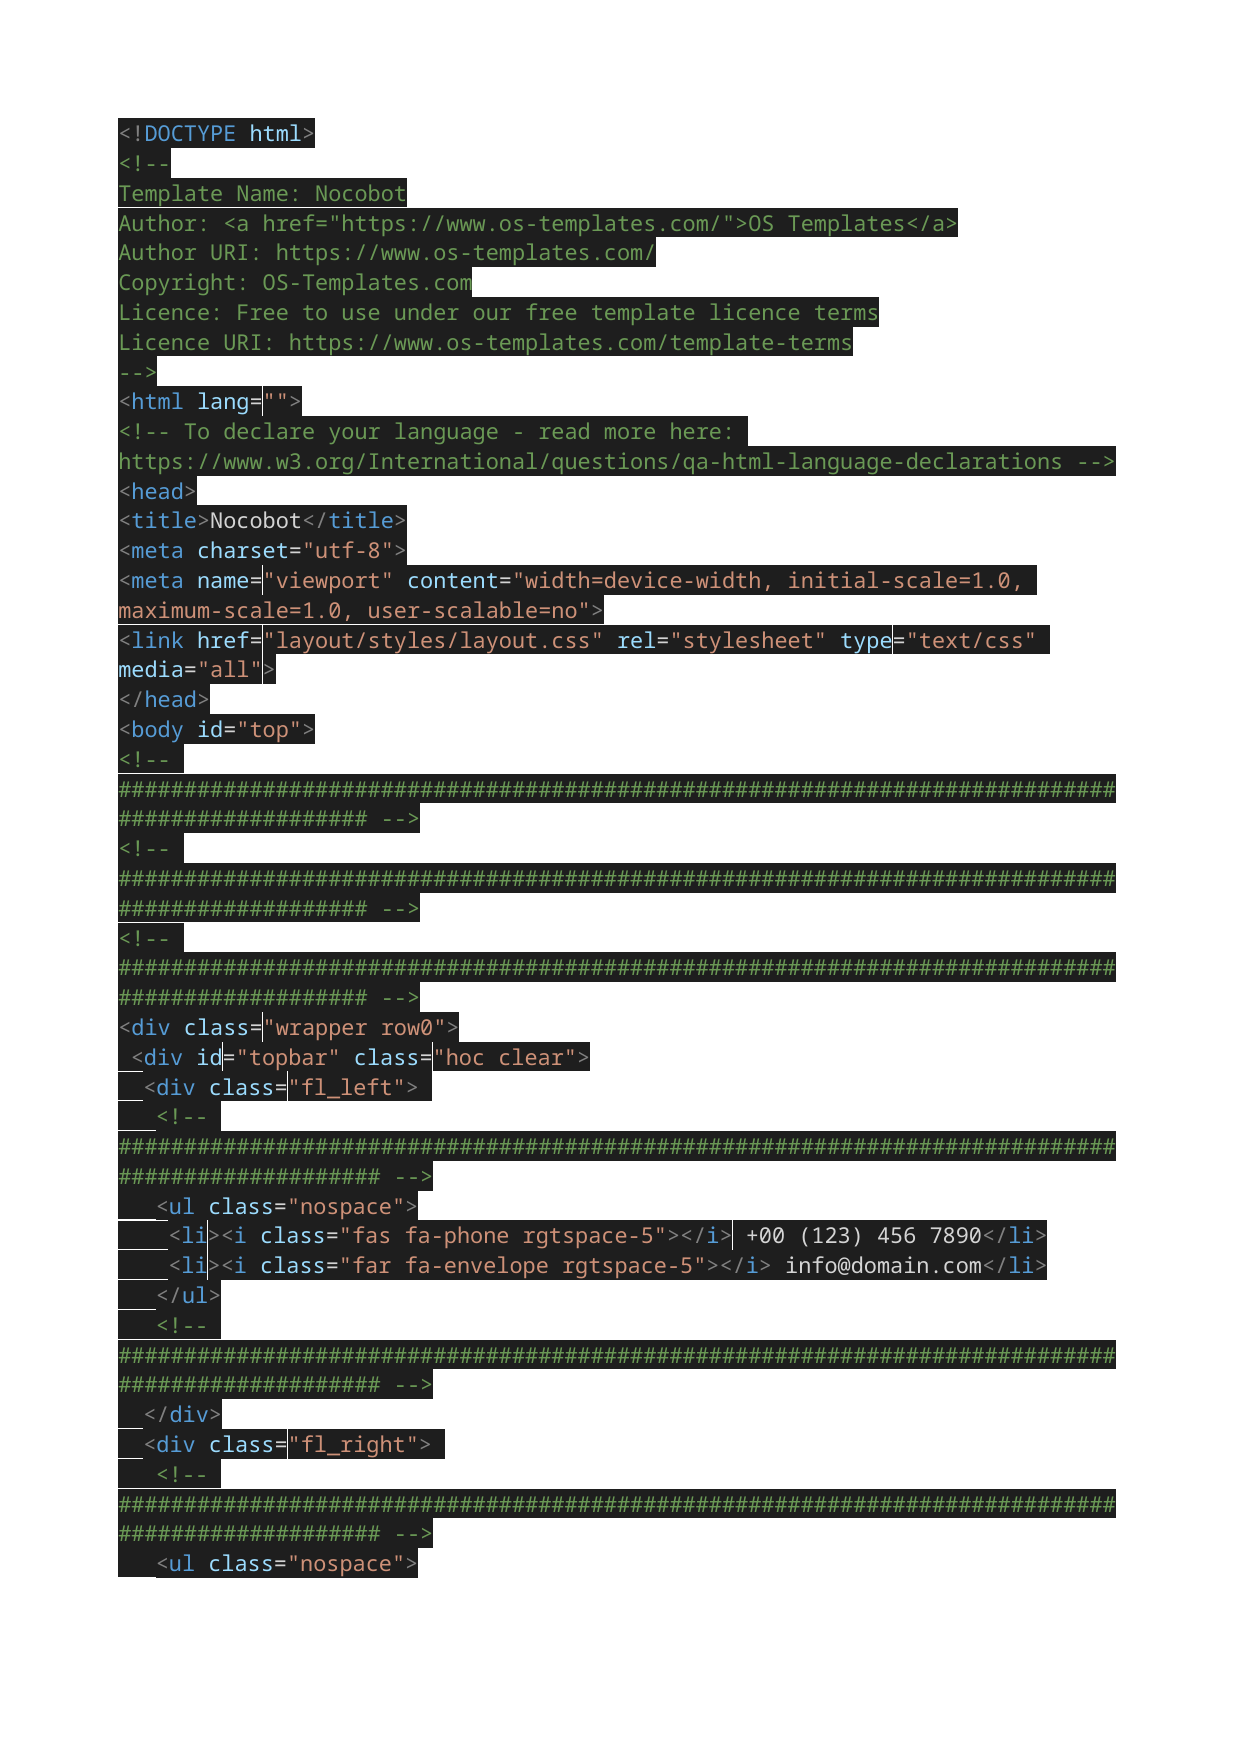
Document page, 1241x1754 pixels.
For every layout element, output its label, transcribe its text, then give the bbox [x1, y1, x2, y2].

text Author URI: https://www.os-templates.com/ [118, 237, 1122, 267]
text <html lang=""> [118, 386, 1122, 416]
text <meta name="viewport" content="width=device-width, initial-scale=1.0, maximum-scale=1.0, user-scalable=no"> [118, 565, 1122, 624]
text <ul class="nospace"> [118, 1548, 1122, 1578]
text <!-- ############################################################################################### --> [118, 833, 1122, 922]
text </head> [118, 684, 1122, 714]
text <ul class="nospace"> [118, 1191, 1122, 1220]
text <!-- [118, 148, 1122, 178]
text <meta charset="utf-8"> [118, 535, 1122, 565]
text <!-- ################################################################################################ --> [118, 1101, 1122, 1191]
text <link href="layout/styles/layout.css" rel="stylesheet" type="text/css" media="all"> [118, 624, 1122, 684]
text <div id="topbar" class="hoc clear"> [118, 1042, 1122, 1071]
text Template Name: Nocobot [118, 178, 1122, 207]
text <div class="fl_left"> [118, 1071, 1122, 1101]
text </div> [118, 1399, 1122, 1429]
text <li><i class="fas fa-phone rgtspace-5"></i> +00 (123) 456 7890</li> [118, 1220, 1122, 1250]
text <div class="wrapper row0"> [118, 1012, 1122, 1042]
text <div class="fl_right"> [118, 1429, 1122, 1459]
text <li><i class="far fa-envelope rgtspace-5"></i> info@domain.com</li> [118, 1250, 1122, 1280]
text <!-- ############################################################################################### --> [118, 744, 1122, 833]
text Copyright: OS-Templates.com [118, 267, 1122, 297]
text <!-- ################################################################################################ --> [118, 1310, 1122, 1399]
text <!DOCTYPE html> [118, 118, 1122, 148]
text --> [118, 356, 1122, 386]
text <title>Nocobot</title> [118, 505, 1122, 535]
text <!-- To declare your language - read more here: https://www.w3.org/International/questions/qa-html-language-declarations --> [118, 416, 1122, 476]
text </ul> [118, 1280, 1122, 1310]
text <head> [118, 476, 1122, 505]
text Licence URI: https://www.os-templates.com/template-terms [118, 327, 1122, 356]
text <!-- ################################################################################################ --> [118, 1459, 1122, 1548]
text Licence: Free to use under our free template licence terms [118, 297, 1122, 327]
text <!-- ############################################################################################### --> [118, 922, 1122, 1012]
text Author: <a href="https://www.os-templates.com/">OS Templates</a> [118, 207, 1122, 237]
text <body id="top"> [118, 714, 1122, 744]
